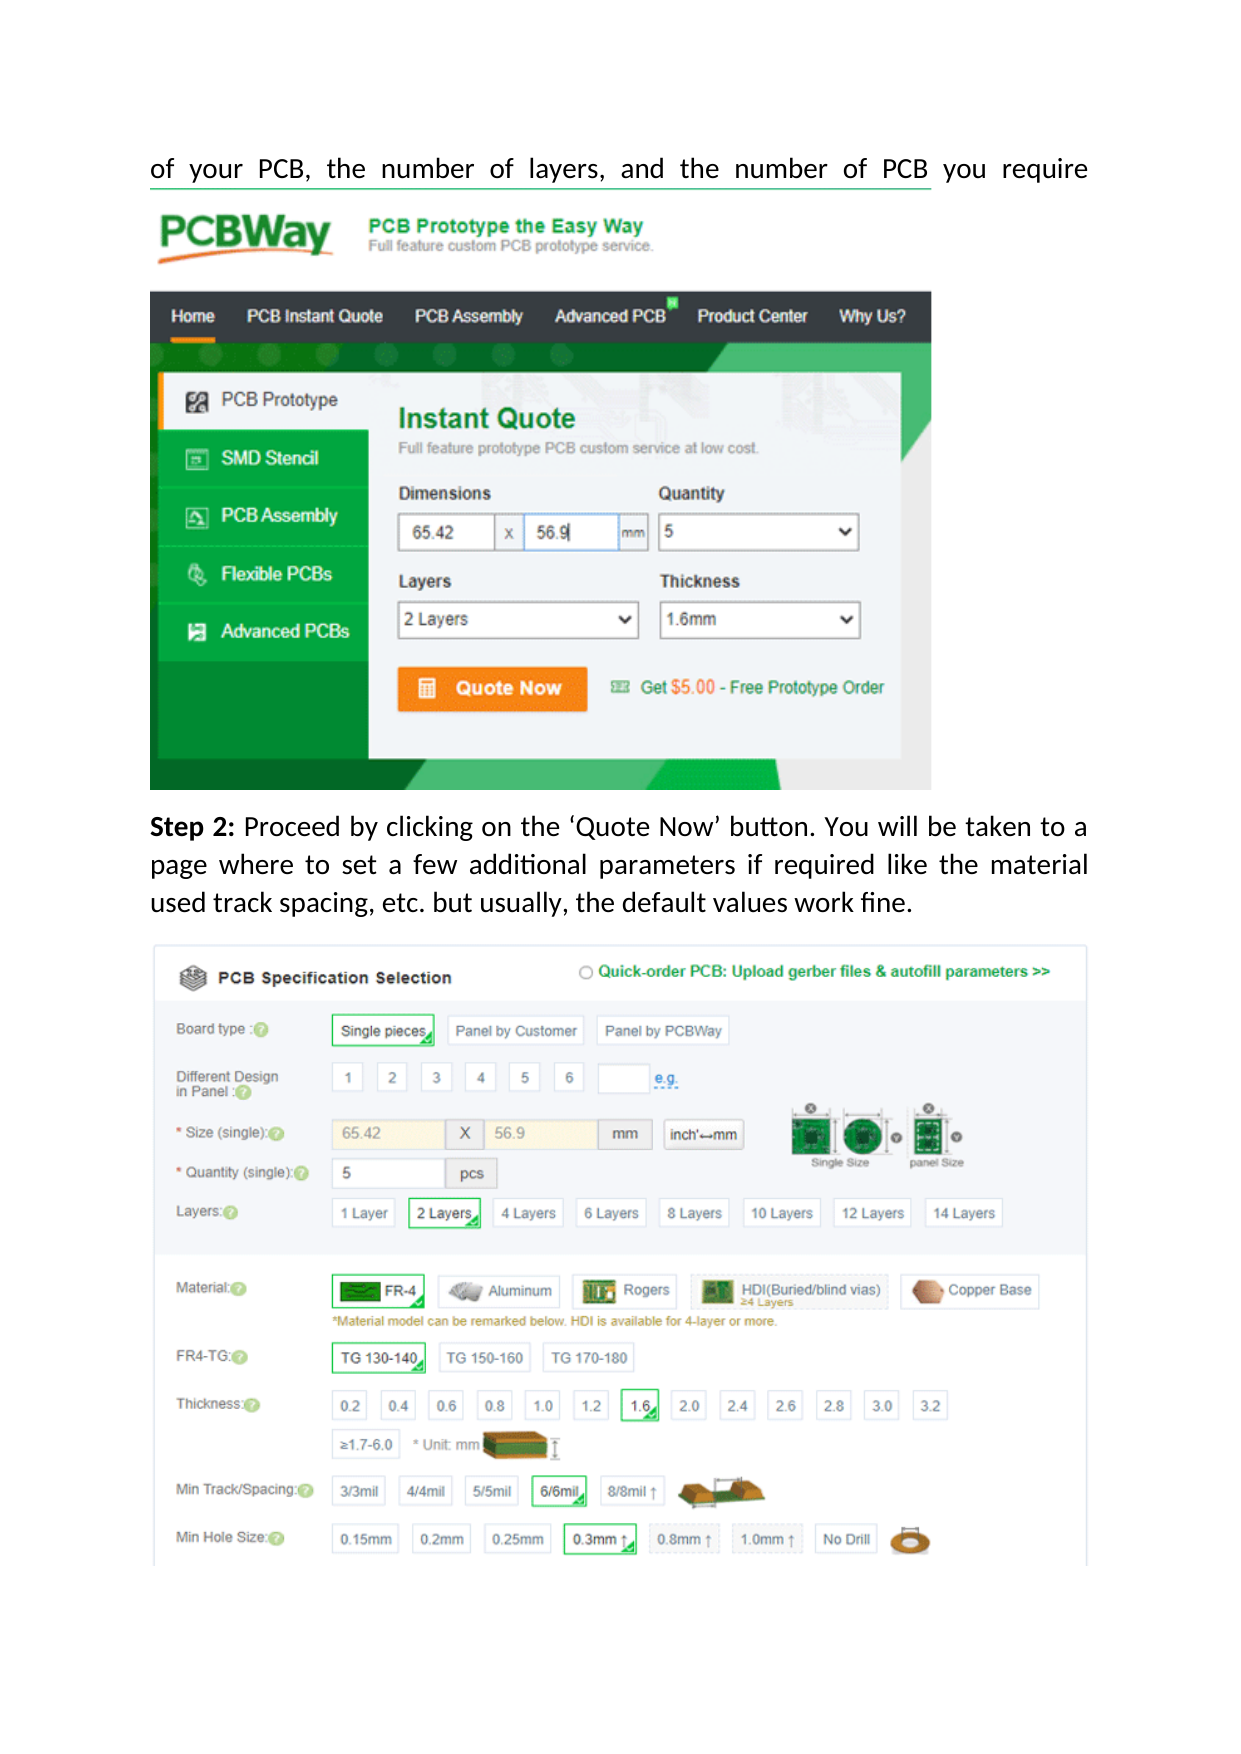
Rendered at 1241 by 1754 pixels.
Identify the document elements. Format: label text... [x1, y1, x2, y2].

text of your PCB, the number of layers, and the number of PCB you require [150, 150, 1090, 789]
text Step 2: Proceed by clicking on the ‘Quote Now’ button. You will be taken to a page where to set a few additional parameters if required like the material used track spacing, etc. but usually, the default values work fine. [150, 808, 1090, 920]
